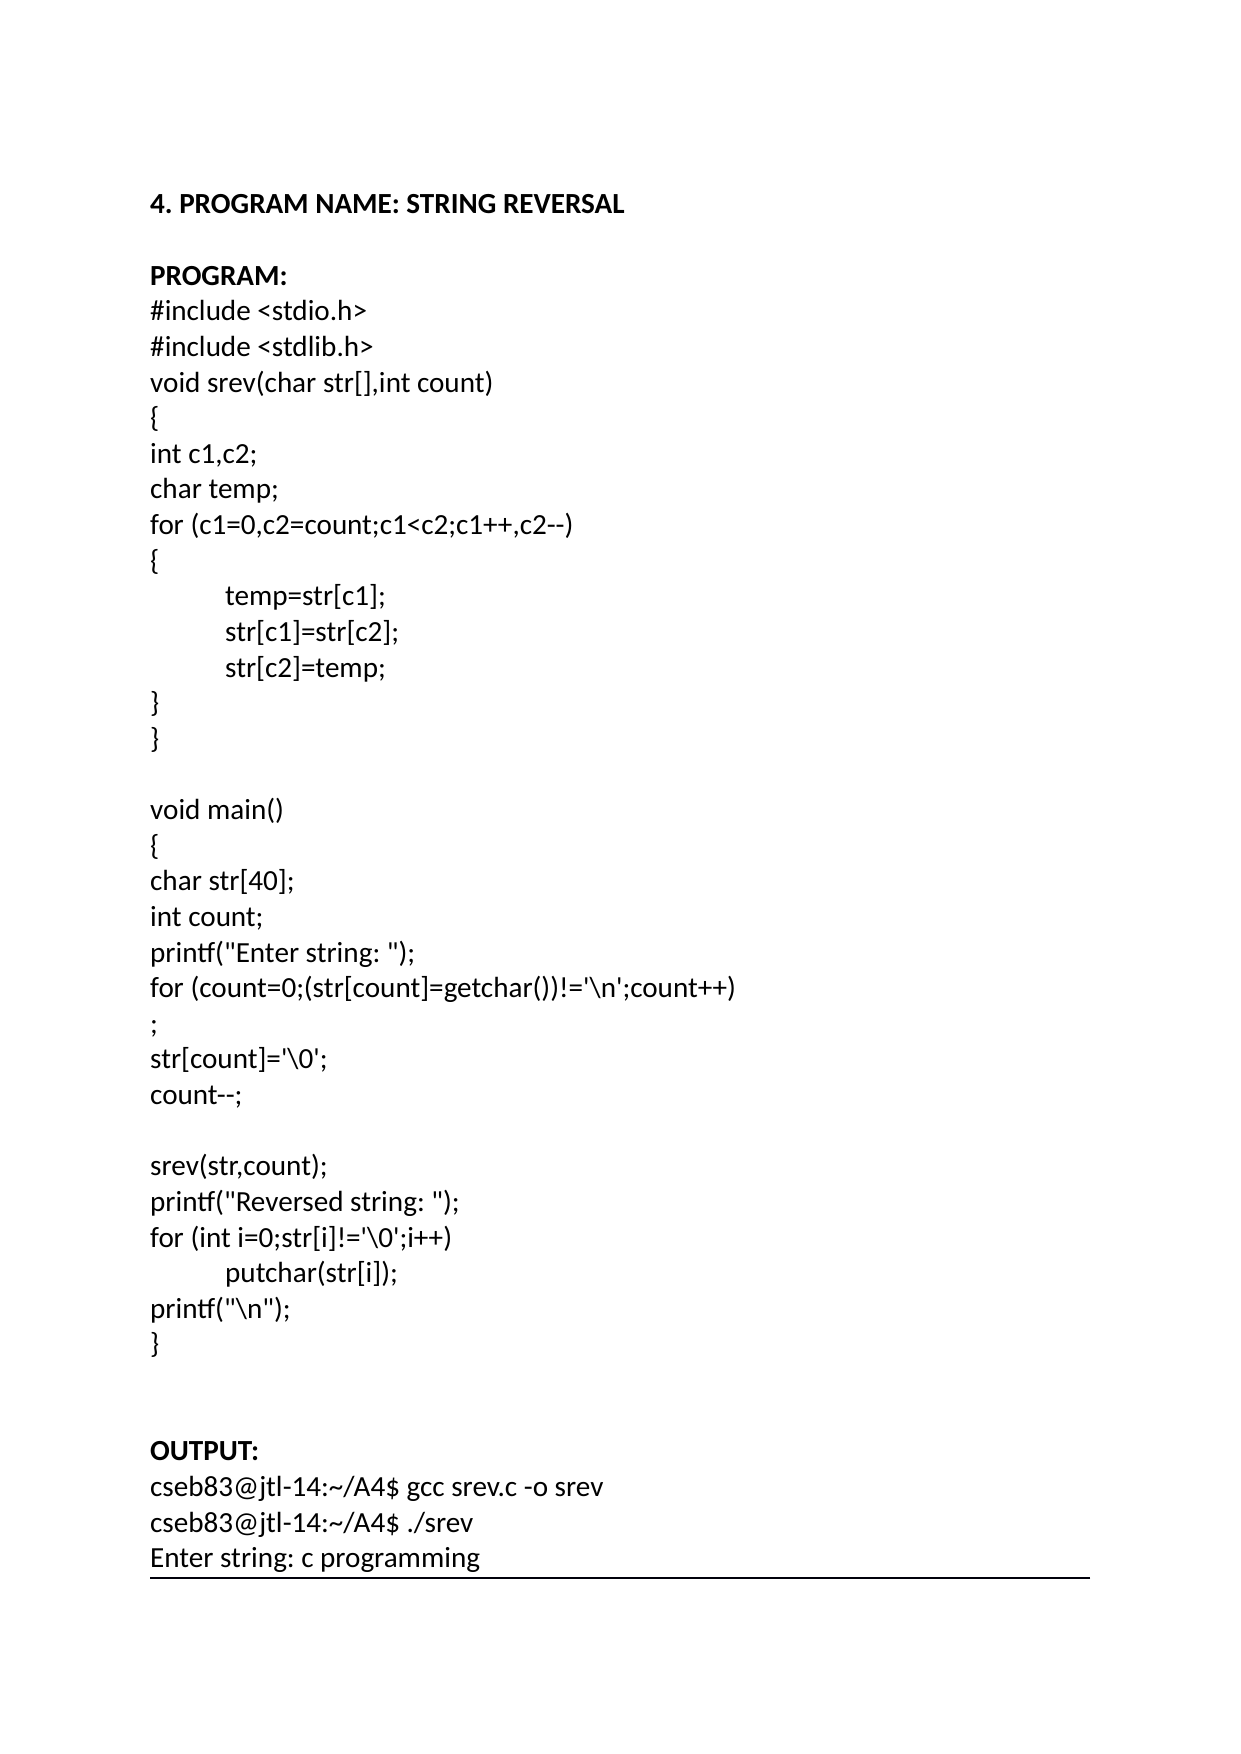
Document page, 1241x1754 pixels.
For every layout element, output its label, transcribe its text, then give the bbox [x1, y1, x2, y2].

text { [150, 399, 1090, 435]
text int count; [150, 898, 1090, 934]
text printf("Reversed string: "); [150, 1183, 1090, 1219]
text #include <stdio.h> [150, 292, 1090, 328]
text #include <stdlib.h> [150, 328, 1090, 364]
text str[c2]=temp; [150, 649, 1090, 684]
text OUTPUT: [150, 1432, 1090, 1468]
text printf("Enter string: "); [150, 934, 1090, 969]
text 4. PROGRAM NAME: STRING REVERSAL [150, 186, 1090, 221]
text putchar(str[i]); [150, 1254, 1090, 1290]
text } [150, 1326, 1090, 1361]
text temp=str[c1]; [150, 577, 1090, 613]
text char temp; [150, 471, 1090, 506]
text PROGRAM: [150, 257, 1090, 292]
text ; [150, 1005, 1090, 1041]
text } [150, 720, 1090, 756]
text srev(str,count); [150, 1147, 1090, 1183]
text char str[40]; [150, 862, 1090, 898]
text { [150, 542, 1090, 577]
text cseb83@jtl-14:~/A4$ gcc srev.c -o srev [150, 1468, 1090, 1504]
text cseb83@jtl-14:~/A4$ ./srev [150, 1504, 1090, 1539]
text int c1,c2; [150, 435, 1090, 471]
text { [150, 827, 1090, 862]
text void main() [150, 791, 1090, 827]
text str[c1]=str[c2]; [150, 613, 1090, 649]
text printf("\n"); [150, 1290, 1090, 1326]
text count--; [150, 1076, 1090, 1112]
text for (count=0;(str[count]=getchar())!='\n';count++) [150, 969, 1090, 1005]
text void srev(char str[],int count) [150, 364, 1090, 399]
text Enter string: c programming [150, 1539, 1090, 1577]
text } [150, 684, 1090, 720]
text for (int i=0;str[i]!='\0';i++) [150, 1219, 1090, 1254]
text for (c1=0,c2=count;c1<c2;c1++,c2--) [150, 506, 1090, 542]
text str[count]='\0'; [150, 1041, 1090, 1076]
